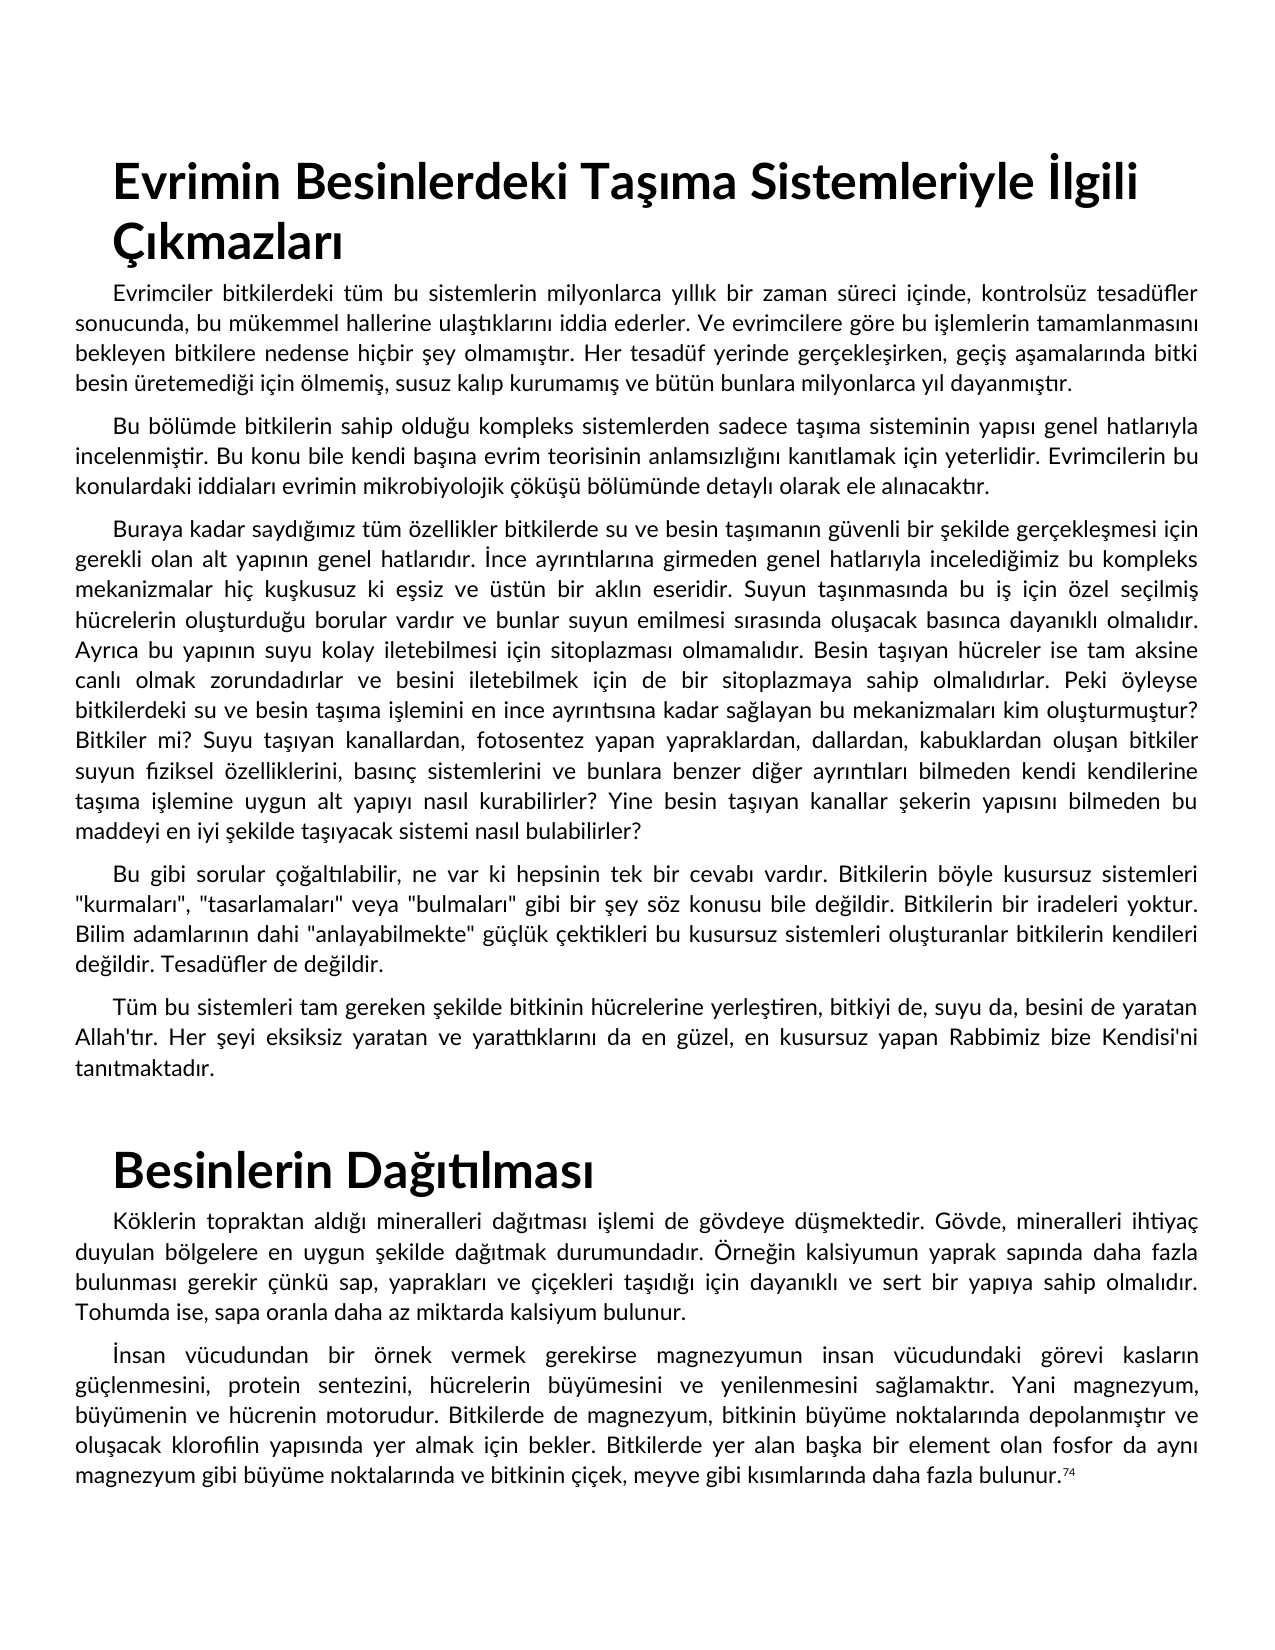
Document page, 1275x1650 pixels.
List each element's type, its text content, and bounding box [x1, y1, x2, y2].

text Köklerin topraktan aldığı mineralleri dağıtması işlemi de gövdeye düşmektedir. Gövde, mineralleri ihtiyaç duyulan bölgelere en uygun şekilde dağıtmak durumundadır. Örneğin kalsiyumun yaprak sapında daha fazla bulunması gerekir çünkü sap, yaprakları ve çiçekleri taşıdığı için dayanıklı ve sert bir yapıya sahip olmalıdır. Tohumda ise, sapa oranla daha az miktarda kalsiyum bulunur. [75, 1207, 1200, 1325]
subtitle Besinlerin Dağıtılması [112, 1139, 1200, 1199]
text Evrimciler bitkilerdeki tüm bu sistemlerin milyonlarca yıllık bir zaman süreci içinde, kontrolsüz tesadüfler sonucunda, bu mükemmel hallerine ulaştıklarını iddia ederler. Ve evrimcilere göre bu işlemlerin tamamlanmasını bekleyen bitkilere nedense hiçbir şey olmamıştır. Her tesadüf yerinde gerçekleşirken, geçiş aşamalarında bitki besin üretemediği için ölmemiş, susuz kalıp kurumamış ve bütün bunlara milyonlarca yıl dayanmıştır. [75, 278, 1200, 396]
subtitle Evrimin Besinlerdeki Taşıma Sistemleriyle İlgili Çıkmazları [112, 150, 1200, 270]
text Bu gibi sorular çoğaltılabilir, ne var ki hepsinin tek bir cevabı vardır. Bitkilerin böyle kusursuz sistemleri "kurmaları", "tasarlamaları" veya "bulmaları" gibi bir şey söz konusu bile değildir. Bitkilerin bir iradeleri yoktur. Bilim adamlarının dahi "anlayabilmekte" güçlük çektikleri bu kusursuz sistemleri oluşturanlar bitkilerin kendileri değildir. Tesadüfler de değildir. [75, 859, 1200, 978]
text Bu bölümde bitkilerin sahip olduğu kompleks sistemlerden sadece taşıma sisteminin yapısı genel hatlarıyla incelenmiştir. Bu konu bile kendi başına evrim teorisinin anlamsızlığını kanıtlamak için yeterlidir. Evrimcilerin bu konulardaki iddiaları evrimin mikrobiyolojik çöküşü bölümünde detaylı olarak ele alınacaktır. [75, 412, 1200, 499]
text Tüm bu sistemleri tam gereken şekilde bitkinin hücrelerine yerleştiren, bitkiyi de, suyu da, besini de yaratan Allah'tır. Her şeyi eksiksiz yaratan ve yarattıklarını da en güzel, en kusursuz yapan Rabbimiz bize Kendisi'ni tanıtmaktadır. [75, 993, 1200, 1081]
text Buraya kadar saydığımız tüm özellikler bitkilerde su ve besin taşımanın güvenli bir şekilde gerçekleşmesi için gerekli olan alt yapının genel hatlarıdır. İnce ayrıntılarına girmeden genel hatlarıyla incelediğimiz bu kompleks mekanizmalar hiç kuşkusuz ki eşsiz ve üstün bir aklın eseridir. Suyun taşınmasında bu iş için özel seçilmiş hücrelerin oluşturduğu borular vardır ve bunlar suyun emilmesi sırasında oluşacak basınca dayanıklı olmalıdır. Ayrıca bu yapının suyu kolay iletebilmesi için sitoplazması olmamalıdır. Besin taşıyan hücreler ise tam aksine canlı olmak zorundadırlar ve besini iletebilmek için de bir sitoplazmaya sahip olmalıdırlar. Peki öyleyse bitkilerdeki su ve besin taşıma işlemini en ince ayrıntısına kadar sağlayan bu mekanizmaları kim oluşturmuştur? Bitkiler mi? Suyu taşıyan kanallardan, fotosentez yapan yapraklardan, dallardan, kabuklardan oluşan bitkiler suyun fiziksel özelliklerini, basınç sistemlerini ve bunlara benzer diğer ayrıntıları bilmeden kendi kendilerine taşıma işlemine uygun alt yapıyı nasıl kurabilirler? Yine besin taşıyan kanallar şekerin yapısını bilmeden bu maddeyi en iyi şekilde taşıyacak sistemi nasıl bulabilirler? [75, 515, 1200, 844]
text İnsan vücudundan bir örnek vermek gerekirse magnezyumun insan vücudundaki görevi kasların güçlenmesini, protein sentezini, hücrelerin büyümesini ve yenilenmesini sağlamaktır. Yani magnezyum, büyümenin ve hücrenin motorudur. Bitkilerde de magnezyum, bitkinin büyüme noktalarında depolanmıştır ve oluşacak klorofilin yapısında yer almak için bekler. Bitkilerde yer alan başka bir element olan fosfor da aynı magnezyum gibi büyüme noktalarında ve bitkinin çiçek, meyve gibi kısımlarında daha fazla bulunur.74 [75, 1340, 1200, 1489]
